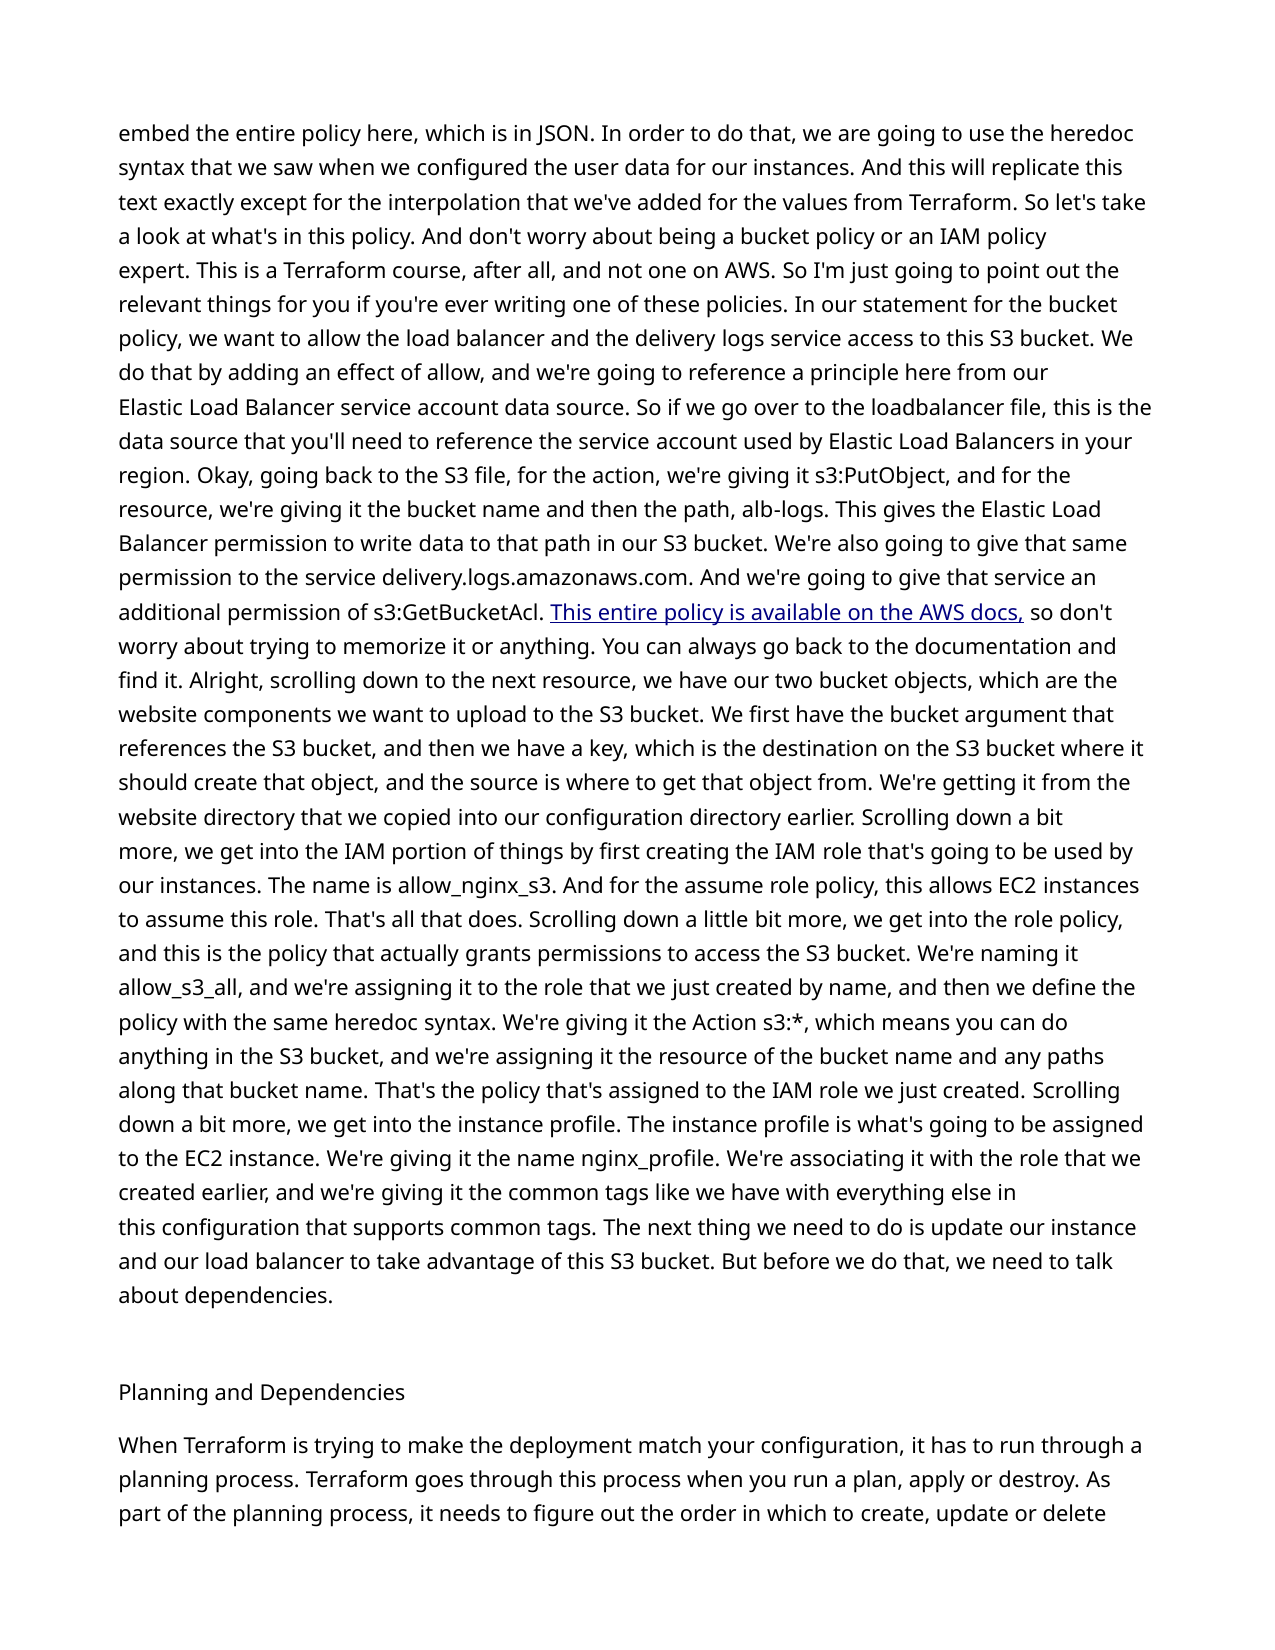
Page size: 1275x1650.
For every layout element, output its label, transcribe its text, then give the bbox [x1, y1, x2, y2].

subtitle Planning and Dependencies [118, 1376, 1157, 1406]
text embed the entire policy here, which is in JSON. In order to do that, we are going to use the heredoc syntax that we saw when we configured the user data for our instances. And this will replicate this text exactly except for the interpolation that we've added for the values from Terraform. So let's take a look at what's in this policy. And don't worry about being a bucket policy or an IAM policy expert. This is a Terraform course, after all, and not one on AWS. So I'm just going to point out the relevant things for you if you're ever writing one of these policies. In our statement for the bucket policy, we want to allow the load balancer and the delivery logs service access to this S3 bucket. We do that by adding an effect of allow, and we're going to reference a principle here from our Elastic Load Balancer service account data source. So if we go over to the loadbalancer file, this is the data source that you'll need to reference the service account used by Elastic Load Balancers in your region. Okay, going back to the S3 file, for the action, we're giving it s3:PutObject, and for the resource, we're giving it the bucket name and then the path, alb‑logs. This gives the Elastic Load Balancer permission to write data to that path in our S3 bucket. We're also going to give that same permission to the service delivery.logs.amazonaws.com. And we're going to give that service an additional permission of s3:GetBucketAcl. This entire policy is available on the AWS docs, so don't worry about trying to memorize it or anything. You can always go back to the documentation and find it. Alright, scrolling down to the next resource, we have our two bucket objects, which are the website components we want to upload to the S3 bucket. We first have the bucket argument that references the S3 bucket, and then we have a key, which is the destination on the S3 bucket where it should create that object, and the source is where to get that object from. We're getting it from the website directory that we copied into our configuration directory earlier. Scrolling down a bit more, we get into the IAM portion of things by first creating the IAM role that's going to be used by our instances. The name is allow_nginx_s3. And for the assume role policy, this allows EC2 instances to assume this role. That's all that does. Scrolling down a little bit more, we get into the role policy, and this is the policy that actually grants permissions to access the S3 bucket. We're naming it allow_s3_all, and we're assigning it to the role that we just created by name, and then we define the policy with the same heredoc syntax. We're giving it the Action s3:*, which means you can do anything in the S3 bucket, and we're assigning it the resource of the bucket name and any paths along that bucket name. That's the policy that's assigned to the IAM role we just created. Scrolling down a bit more, we get into the instance profile. The instance profile is what's going to be assigned to the EC2 instance. We're giving it the name nginx_profile. We're associating it with the role that we created earlier, and we're giving it the common tags like we have with everything else in this configuration that supports common tags. The next thing we need to do is update our instance and our load balancer to take advantage of this S3 bucket. But before we do that, we need to talk about dependencies. [118, 118, 1157, 1309]
text When Terraform is trying to make the deployment match your configuration, it has to run through a planning process. Terraform goes through this process when you run a plan, apply or destroy. As part of the planning process, it needs to figure out the order in which to create, update or delete [118, 1430, 1157, 1528]
